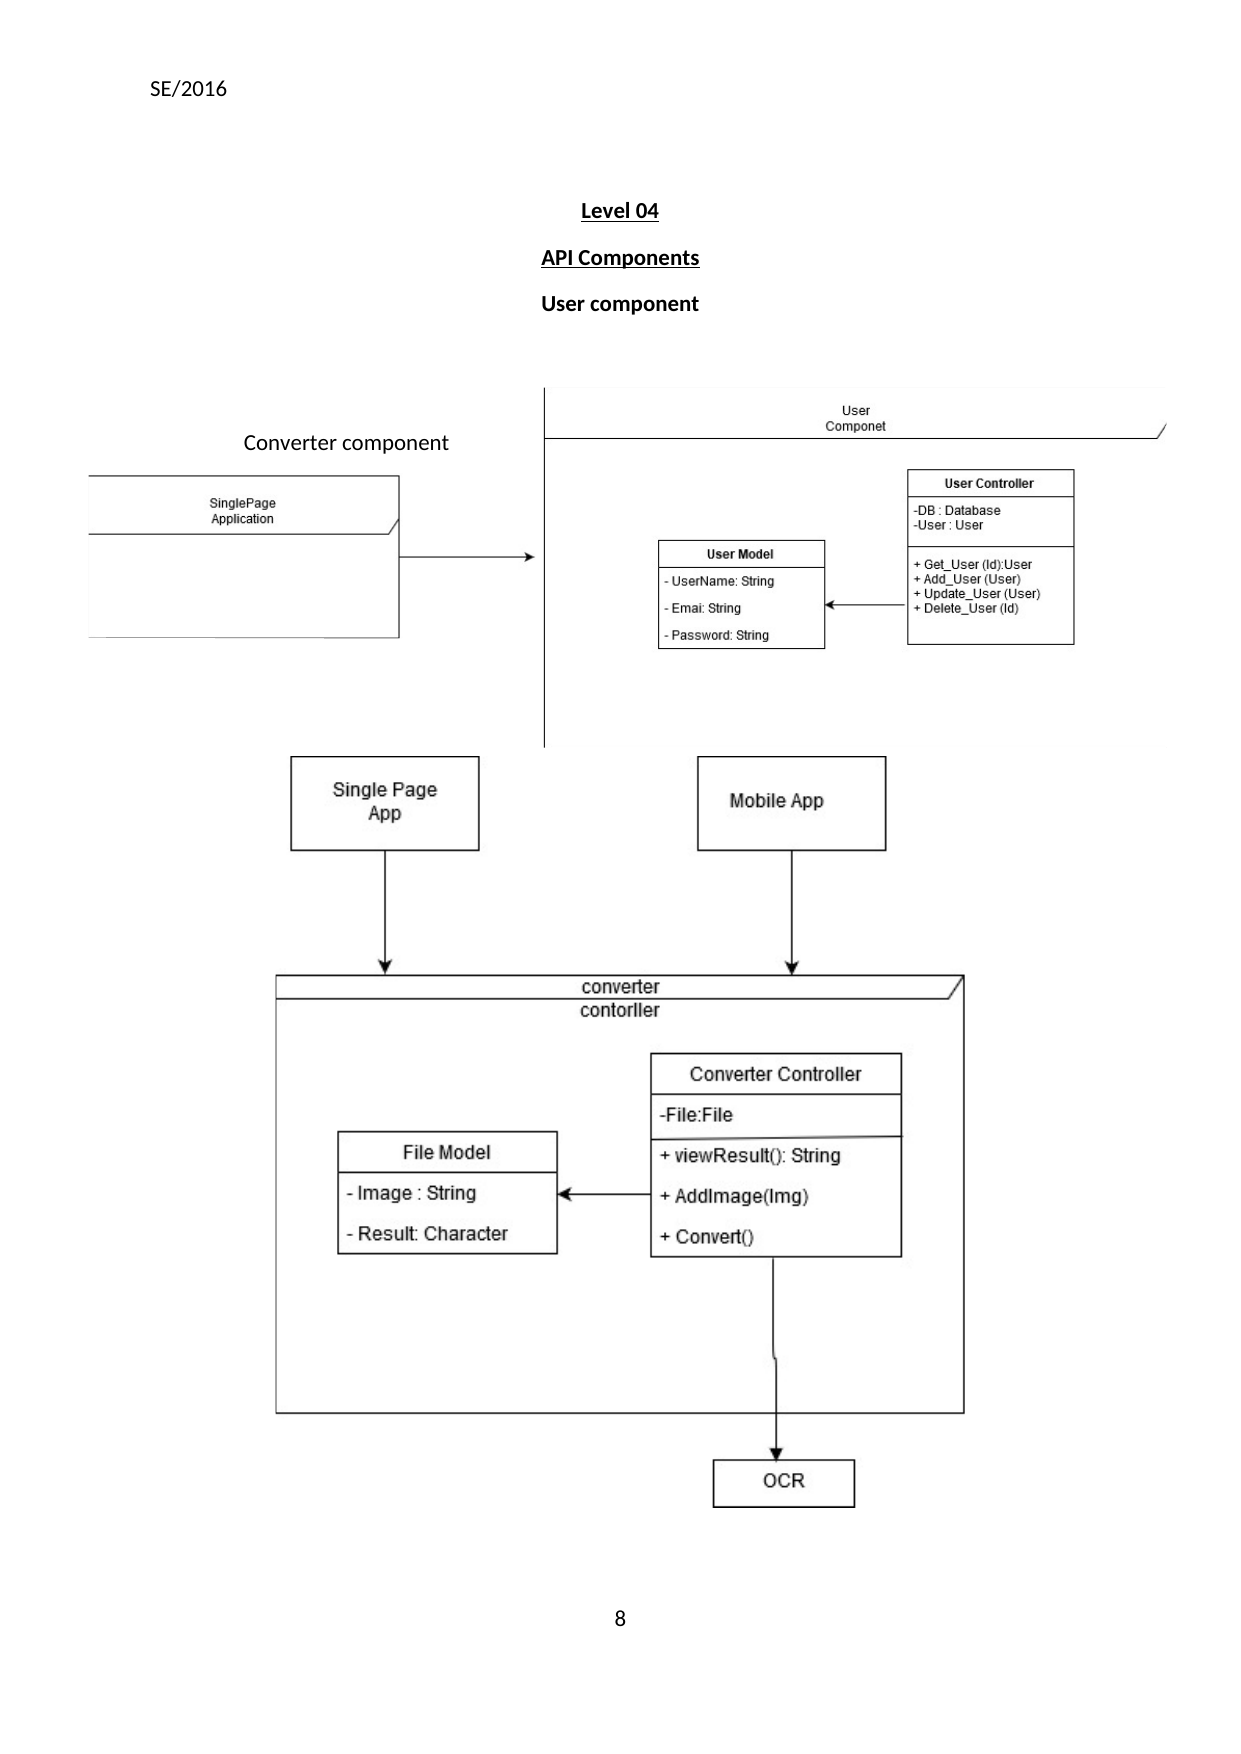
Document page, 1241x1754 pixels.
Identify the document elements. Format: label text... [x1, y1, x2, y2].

text Level 04 [150, 196, 1090, 224]
text User component [150, 289, 1090, 317]
text Converter component [150, 428, 542, 456]
text API Components [150, 243, 1090, 271]
